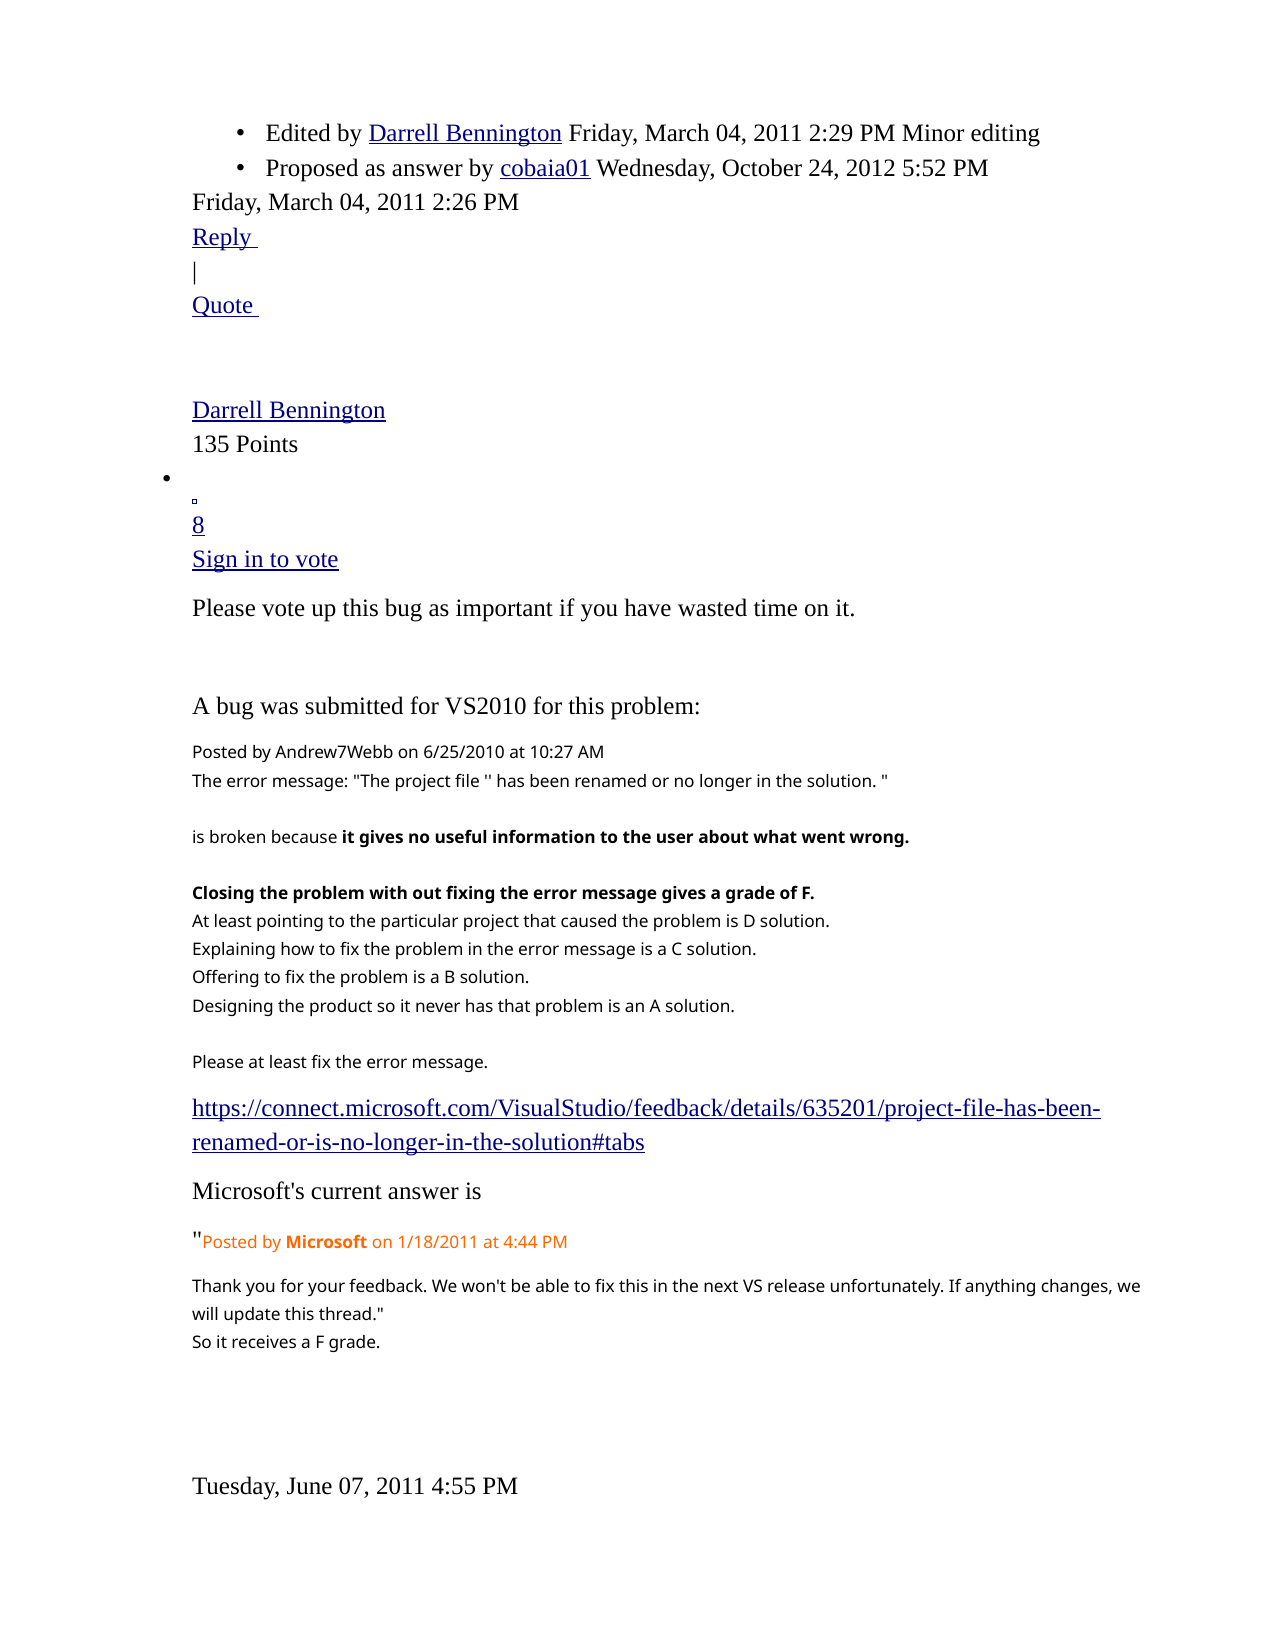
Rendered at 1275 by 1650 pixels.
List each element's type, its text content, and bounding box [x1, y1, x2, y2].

list Reply [162, 222, 1157, 250]
list https://connect.microsoft.com/VisualStudio/feedback/details/635201/project-file-has-been-renamed-or-is-no-longer-in-the-solution#tabs [162, 1093, 1157, 1156]
list So it receives a F grade. [162, 1331, 1157, 1354]
list Please vote up this bug as important if you have wasted time on it. [162, 593, 1157, 622]
list Darrell Bennington [162, 395, 1157, 424]
list A bug was submitted for VS2010 for this problem: [162, 691, 1157, 720]
list Edited by Darrell Bennington Friday, March 04, 2011 2:29 PM Minor editing [236, 118, 1157, 147]
list Sign in to vote [162, 544, 1157, 573]
list Microsoft's current answer is [162, 1176, 1157, 1205]
list Posted by Andrew7Webb on 6/25/2010 at 10:27 AM The error message: "The project file '' has been renamed or no longer in the solution. " is broken because it gives no useful information to the user about what went wrong. Closing the problem with out fixing the error message gives a grade of F. At least pointing to the particular project that caused the problem is D solution. Explaining how to fix the problem in the error message is a C solution. Offering to fix the problem is a B solution. Designing the product so it never has that problem is an A solution. Please at least fix the error message. [162, 741, 1157, 1073]
list Thank you for your feedback. We won't be able to fix this in the next VS release unfortunately. If anything changes, we will update this thread." [162, 1274, 1157, 1326]
list Tuesday, June 07, 2011 4:55 PM [162, 1471, 1157, 1500]
list "Posted by Microsoft on 1/18/2011 at 4:44 PM [162, 1225, 1157, 1254]
list 8 [162, 510, 1157, 538]
list Friday, March 04, 2011 2:26 PM [162, 187, 1157, 216]
list | [162, 256, 1157, 285]
list 135 Points [162, 429, 1157, 458]
list Quote [162, 291, 1157, 319]
list Proposed as answer by cobaia01 Wednesday, October 24, 2012 5:52 PM [236, 153, 1157, 181]
